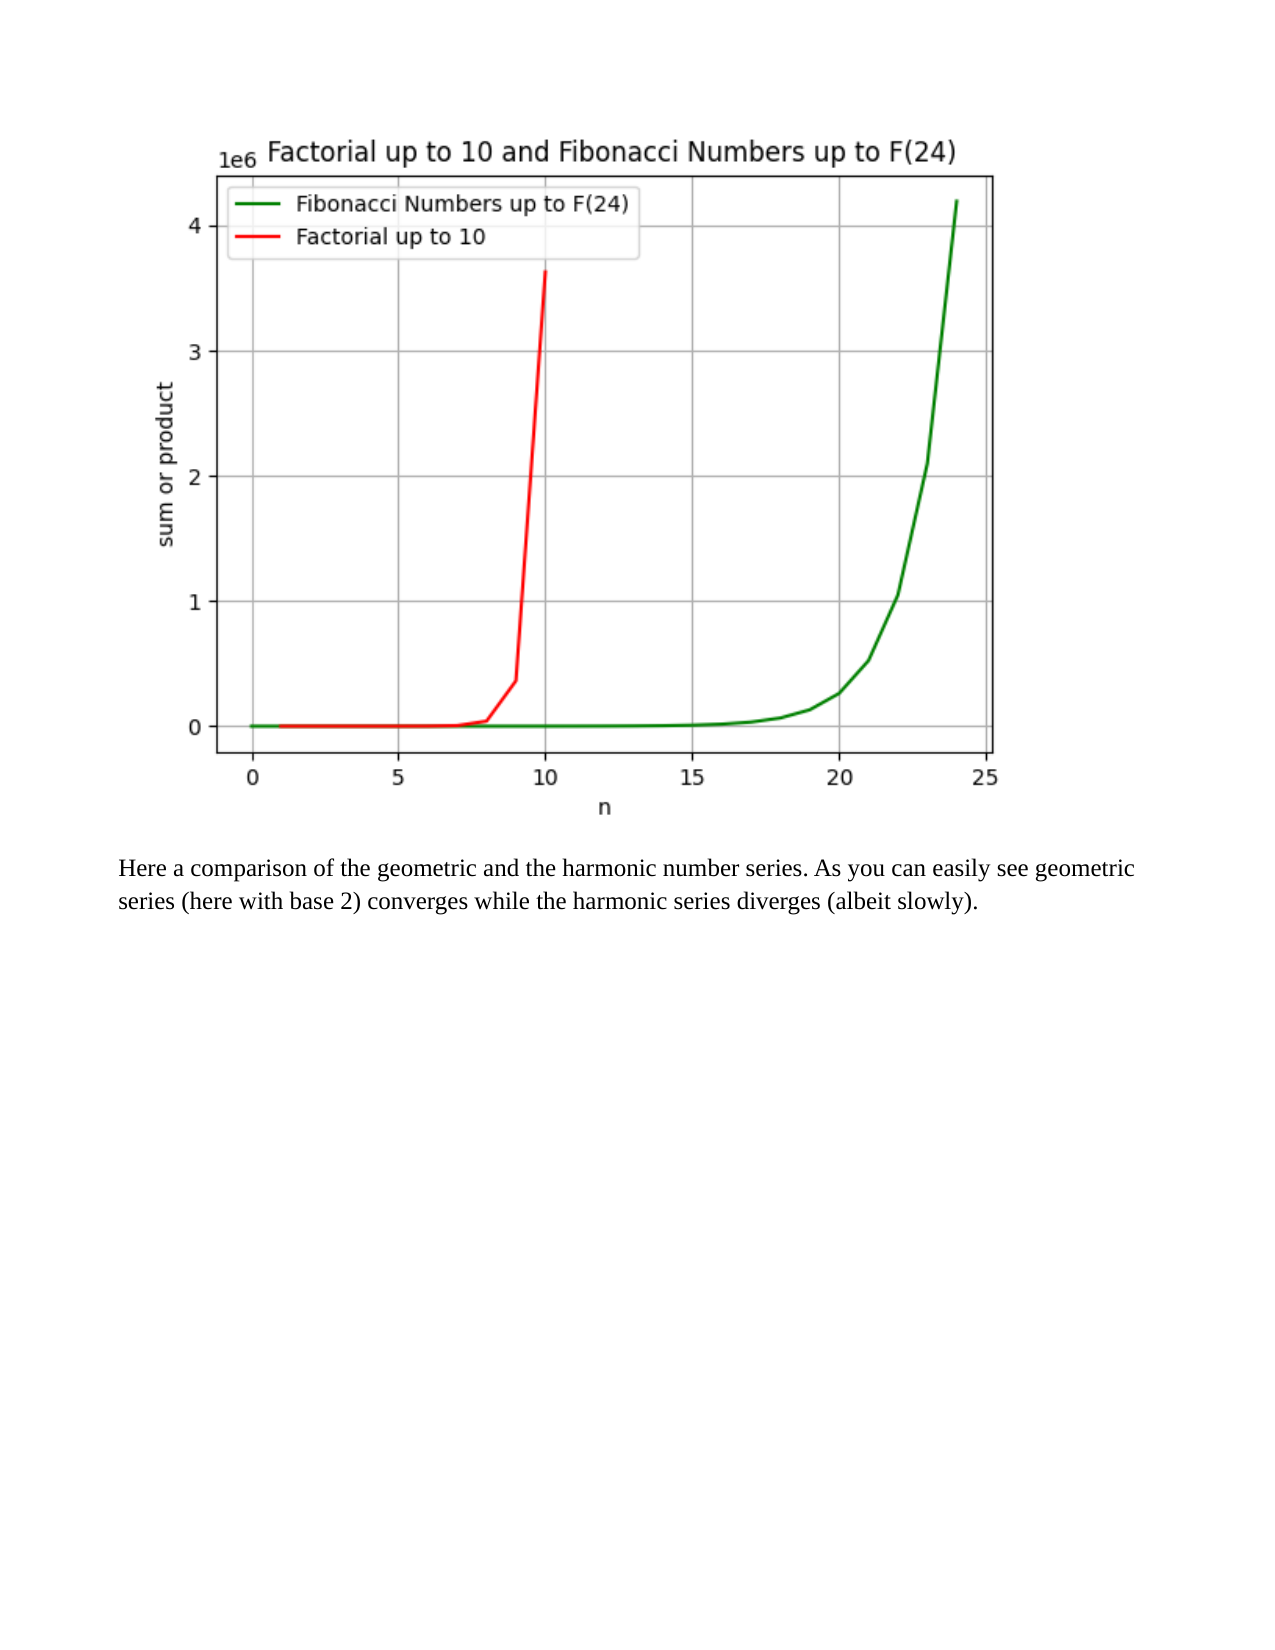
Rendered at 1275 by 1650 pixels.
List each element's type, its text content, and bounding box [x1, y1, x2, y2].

text Here a comparison of the geometric and the harmonic number series. As you can easily see geometric series (here with base 2) converges while the harmonic series diverges (albeit slowly). [118, 853, 1157, 915]
picture [118, 118, 1072, 829]
